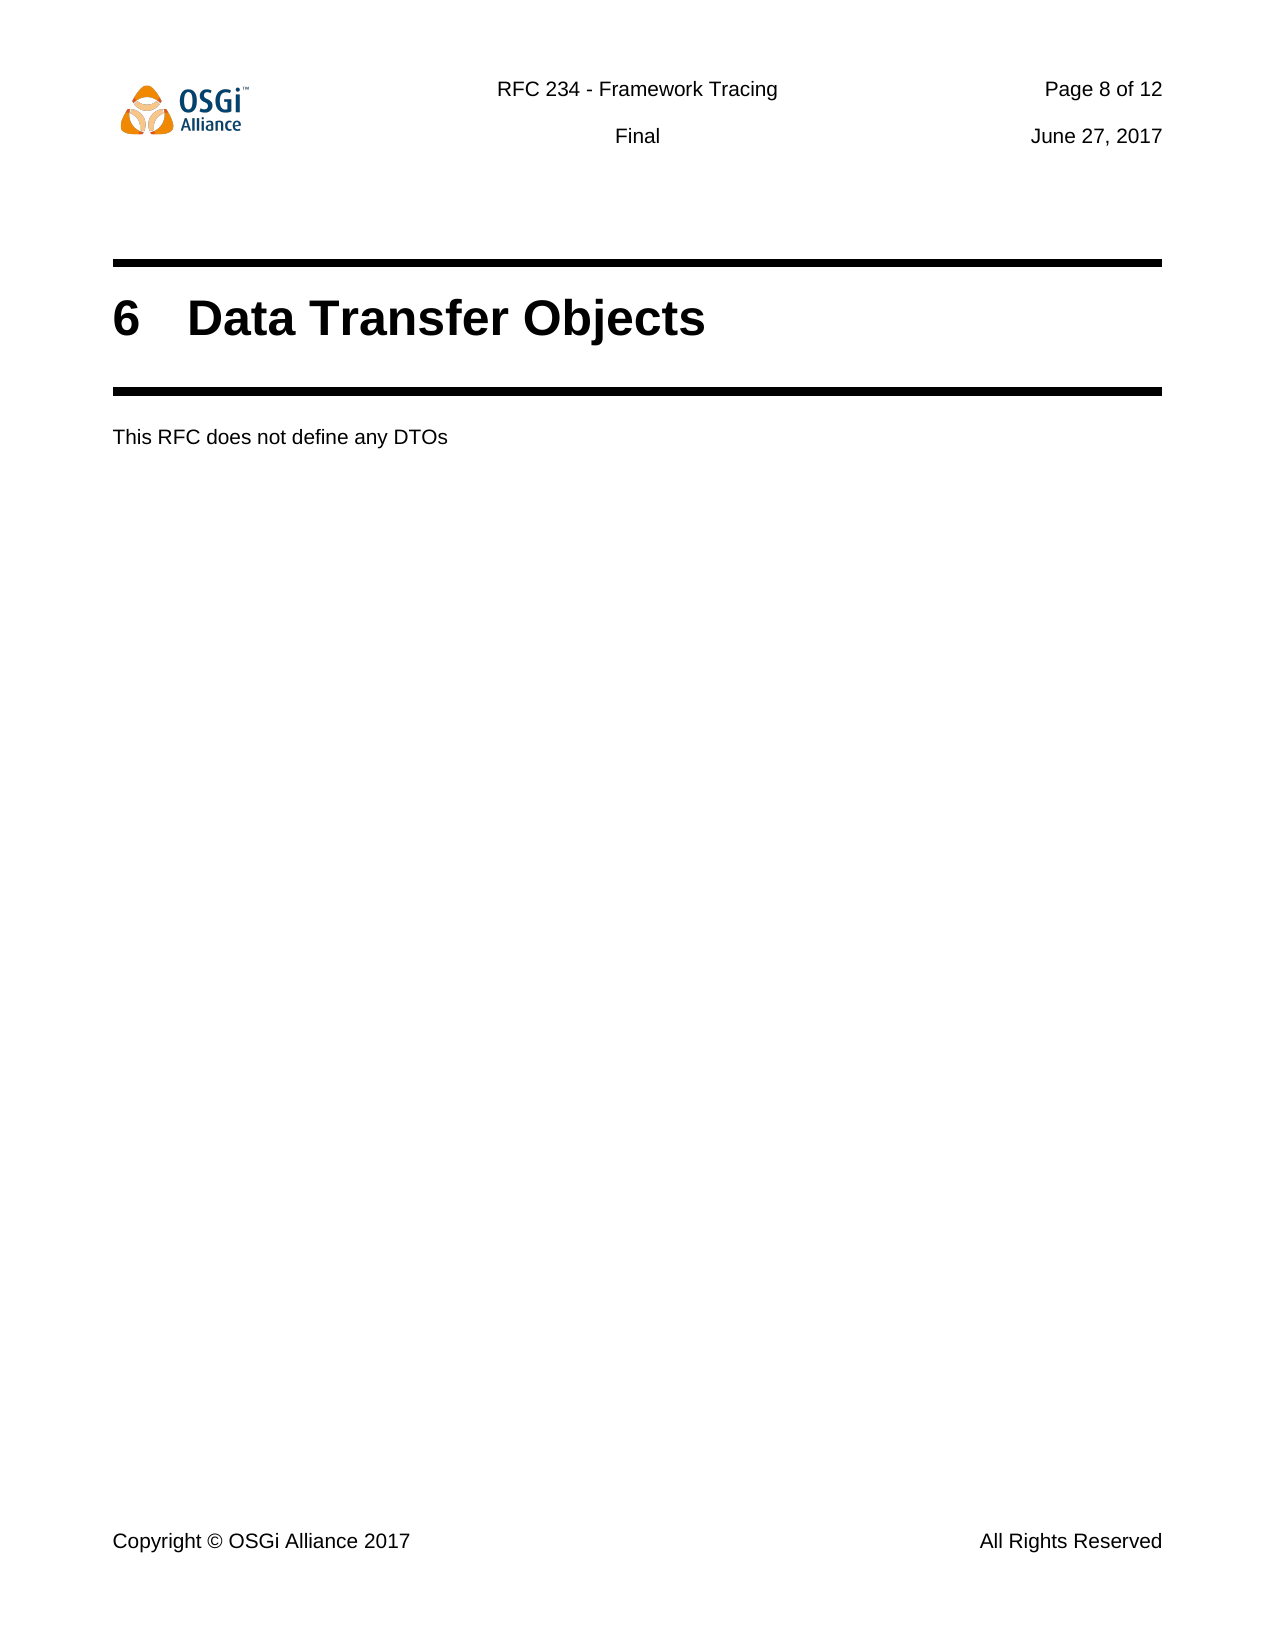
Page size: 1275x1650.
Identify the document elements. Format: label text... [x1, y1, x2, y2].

text This RFC does not define any DTOs [112, 425, 1162, 449]
picture [113, 78, 257, 142]
subtitle Data Transfer Objects [112, 260, 1162, 396]
